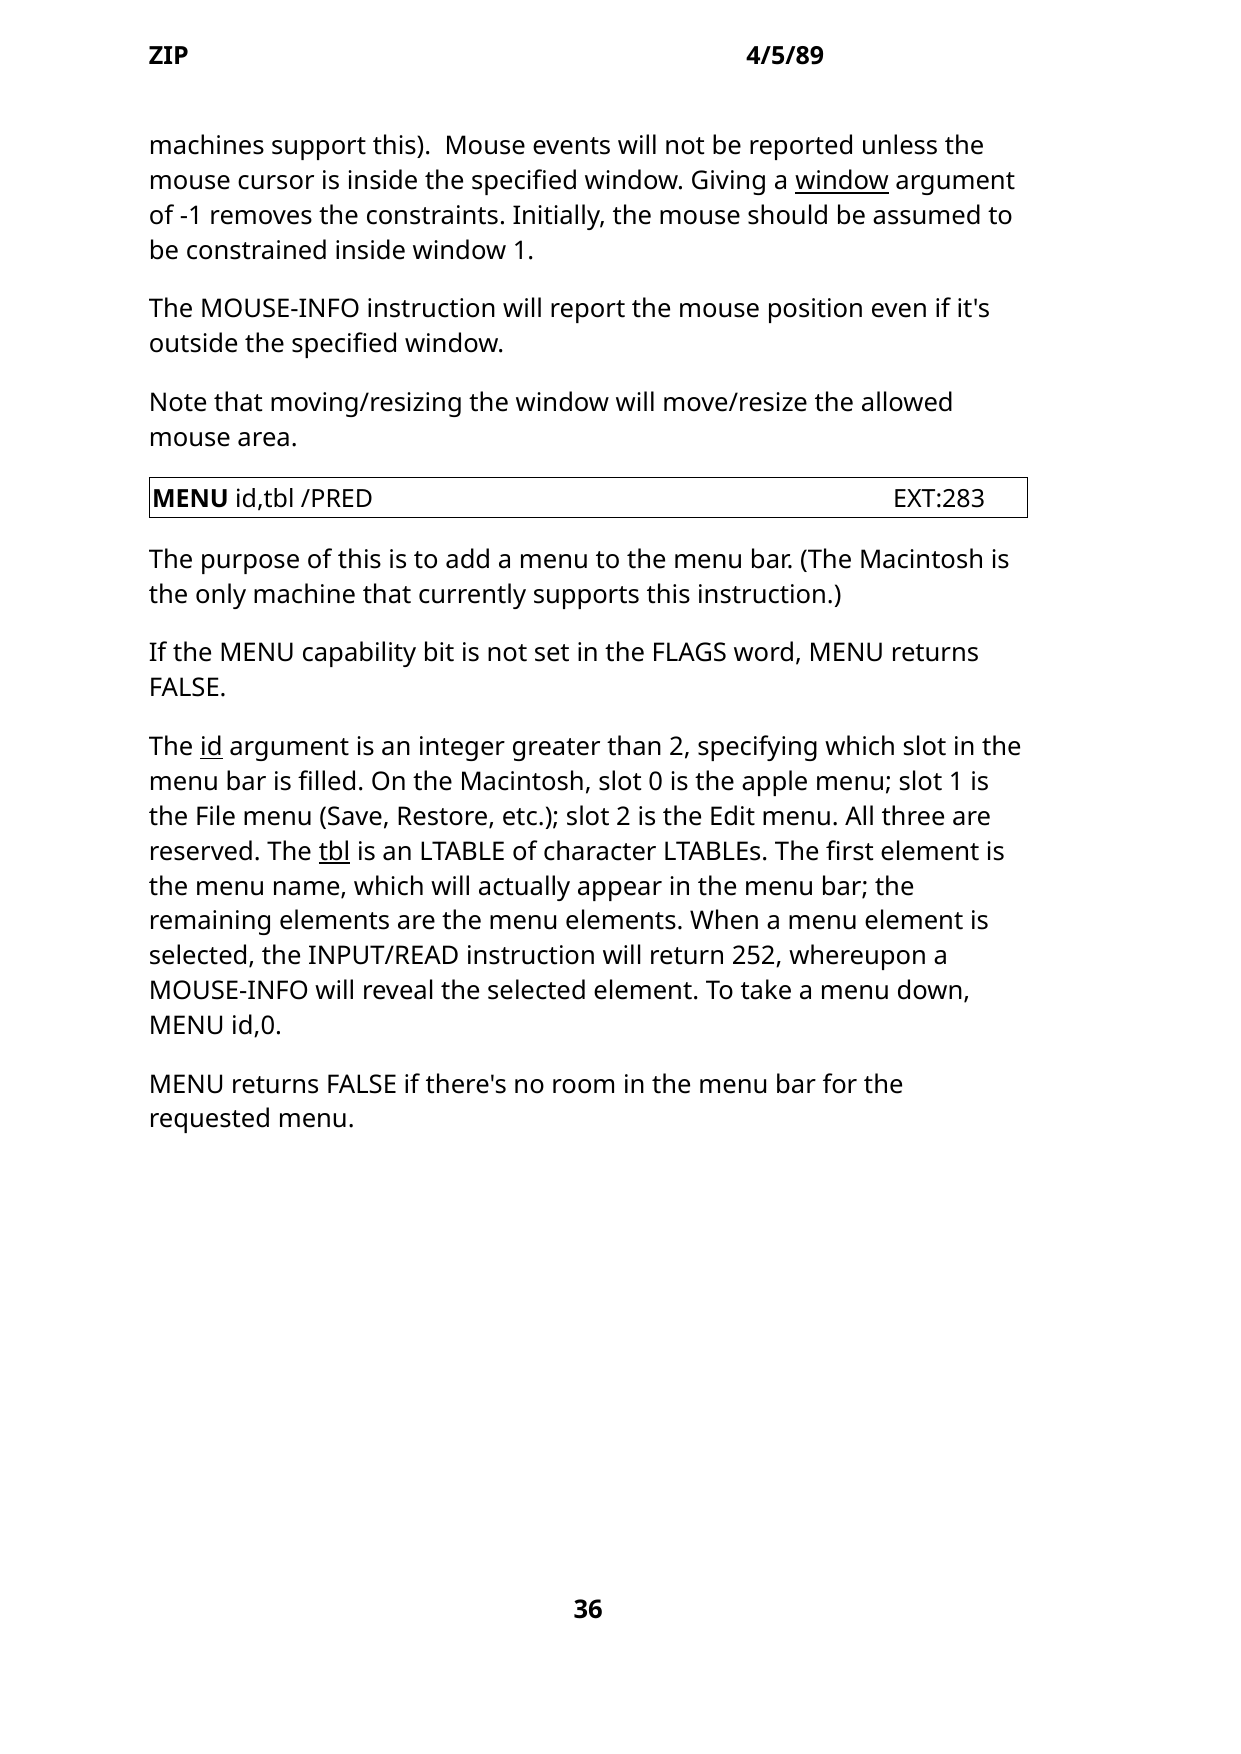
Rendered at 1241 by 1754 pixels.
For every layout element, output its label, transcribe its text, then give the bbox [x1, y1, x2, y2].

text The MOUSE-INFO instruction will report the mouse position even if it's outside the specified window. [149, 290, 1027, 360]
text Note that moving/resizing the window will move/resize the allowed mouse area. [149, 384, 1027, 454]
text The id argument is an integer greater than 2, specifying which slot in the menu bar is filled. On the Macintosh, slot 0 is the apple menu; slot 1 is the File menu (Save, Restore, etc.); slot 2 is the Edit menu. All three are reserved. The tbl is an LTABLE of character LTABLEs. The first element is the menu name, which will actually appear in the menu bar; the remaining elements are the menu elements. When a menu element is selected, the INPUT/READ instruction will return 252, whereupon a MOUSE-INFO will reveal the selected element. To take a menu down, MENU id,0. [149, 728, 1027, 1042]
text machines support this). Mouse events will not be reported unless the mouse cursor is inside the specified window. Giving a window argument of -1 removes the constraints. Initially, the mouse should be assumed to be constrained inside window 1. [149, 127, 1027, 267]
text MENU id,tbl /PRED EXT:283 [150, 478, 1027, 517]
text The purpose of this is to add a menu to the menu bar. (The Macintosh is the only machine that currently supports this instruction.) [149, 541, 1027, 611]
text MENU returns FALSE if there's no room in the menu bar for the requested menu. [149, 1066, 1027, 1135]
text If the MENU capability bit is not set in the FLAGS word, MENU returns FALSE. [149, 634, 1027, 704]
